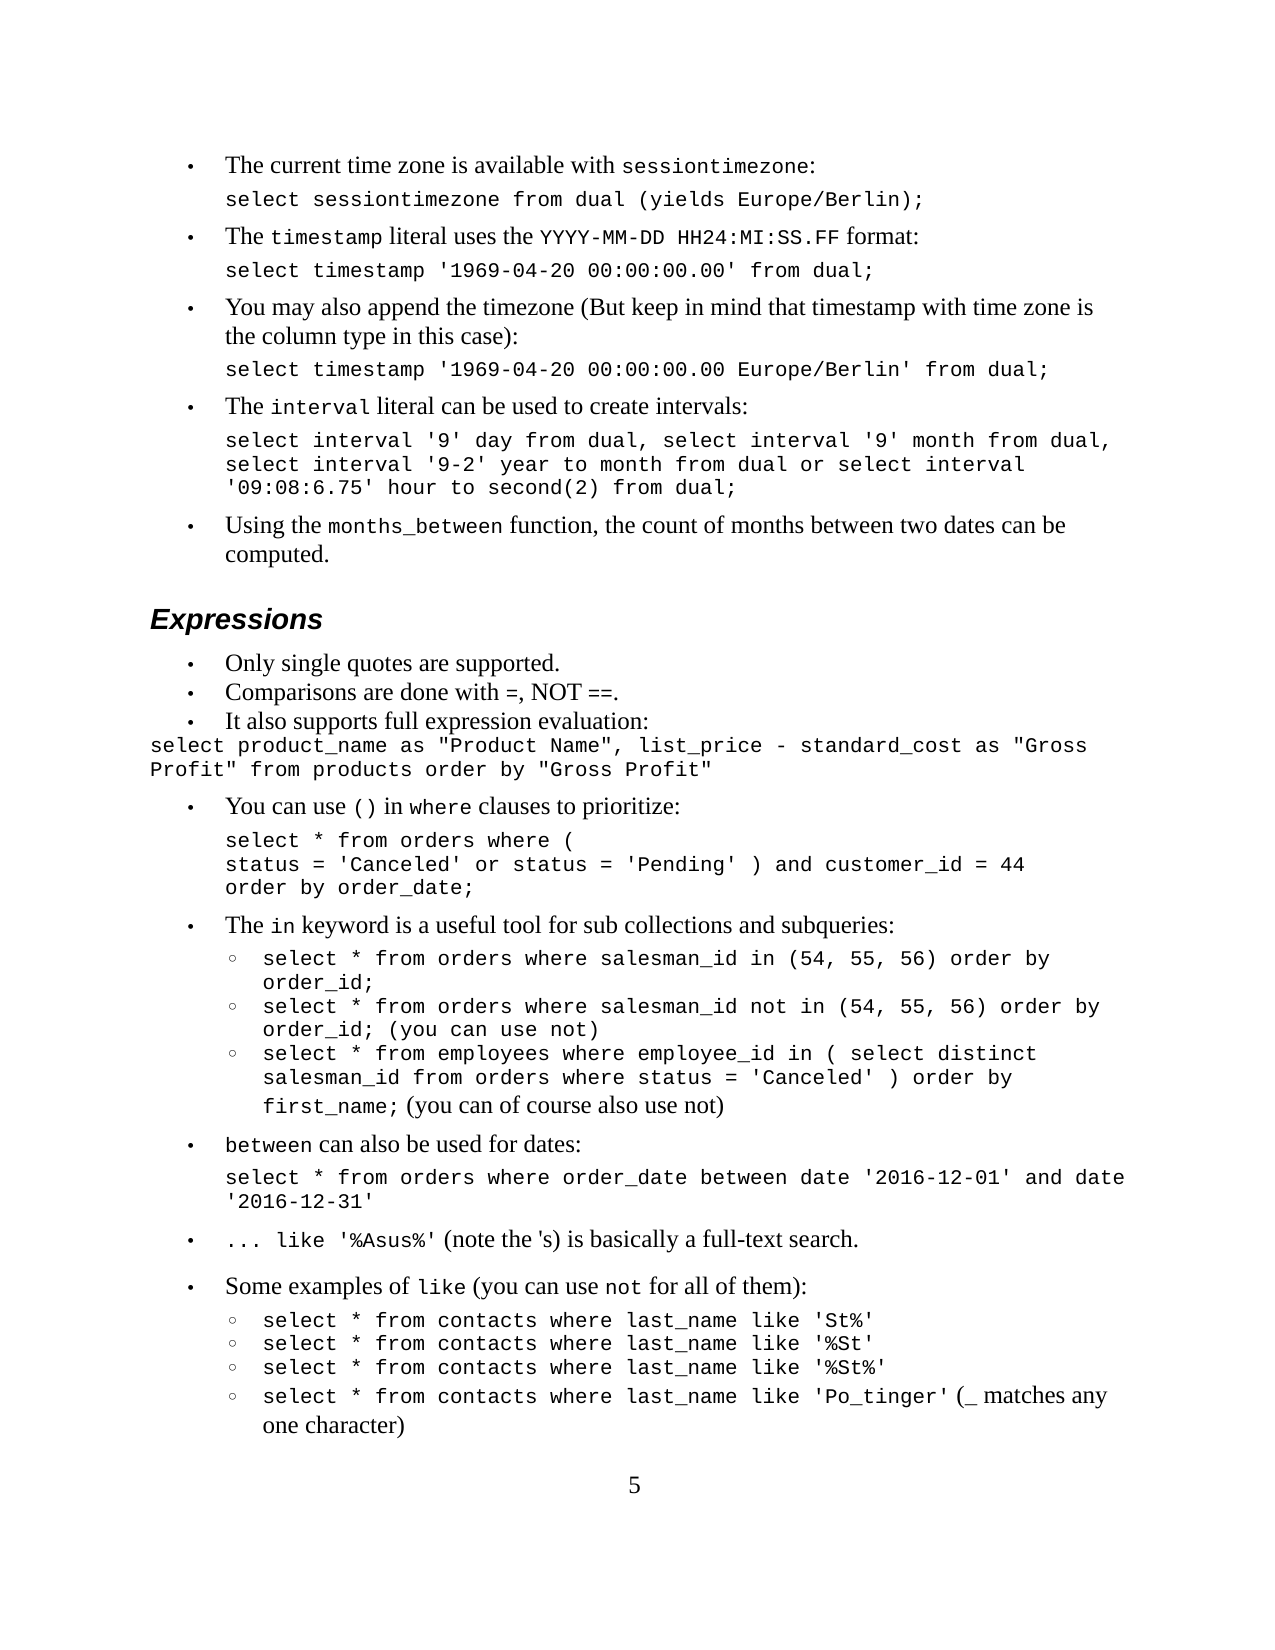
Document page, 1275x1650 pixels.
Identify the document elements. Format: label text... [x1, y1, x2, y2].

list select interval '9' day from dual, select interval '9' month from dual, select interval '9-2' year to month from dual or select interval '09:08:6.75' hour to second(2) from dual; [187, 430, 1125, 501]
list select * from contacts where last_name like '%St%' [225, 1357, 1125, 1381]
subtitle Expressions [150, 602, 1125, 636]
list select * from orders where ( [187, 830, 1125, 854]
list The in keyword is a useful tool for sub collections and subqueries: [187, 910, 1125, 939]
list You can use () in where clauses to prioritize: [187, 791, 1125, 821]
list Comparisons are done with =, NOT ==. [187, 677, 1125, 706]
list You may also append the timezone (But keep in mind that timestamp with time zone is the column type in this case): [187, 292, 1125, 350]
list select * from contacts where last_name like 'Po_tinger' (_ matches any one character) [225, 1381, 1125, 1439]
list select * from contacts where last_name like '%St' [225, 1333, 1125, 1357]
list select * from orders where salesman_id in (54, 55, 56) order by order_id; [225, 948, 1125, 996]
list Some examples of like (you can use not for all of them): [187, 1271, 1125, 1301]
list status = 'Canceled' or status = 'Pending' ) and customer_id = 44 [187, 854, 1125, 877]
list The timestamp literal uses the YYYY-MM-DD HH24:MI:SS.FF format: [187, 221, 1125, 251]
list Using the months_between function, the count of months between two dates can be computed. [187, 510, 1125, 568]
list select * from employees where employee_id in ( select distinct salesman_id from orders where status = 'Canceled' ) order by first_name; (you can of course also use not) [225, 1043, 1125, 1120]
list select * from orders where salesman_id not in (54, 55, 56) order by order_id; (you can use not) [225, 996, 1125, 1043]
list The interval literal can be used to create intervals: [187, 391, 1125, 421]
list select sessiontimezone from dual (yields Europe/Berlin); [187, 188, 1125, 212]
list order by order_date; [187, 877, 1125, 901]
list It also supports full expression evaluation: [187, 706, 1125, 735]
list between can also be used for dates: [187, 1129, 1125, 1158]
list select timestamp '1969-04-20 00:00:00.00' from dual; [187, 260, 1125, 283]
list ... like '%Asus%' (note the 's) is basically a full-text search. [187, 1224, 1125, 1253]
list select * from orders where order_date between date '2016-12-01' and date '2016-12-31' [187, 1167, 1125, 1215]
list select * from contacts where last_name like 'St%' [225, 1310, 1125, 1333]
list Only single quotes are supported. [187, 648, 1125, 677]
list The current time zone is available with sessiontimezone: [187, 150, 1125, 179]
list select timestamp '1969-04-20 00:00:00.00 Europe/Berlin' from dual; [187, 359, 1125, 382]
text select product_name as "Product Name", list_price - standard_cost as "Gross Profit" from products order by "Gross Profit" [150, 735, 1125, 782]
